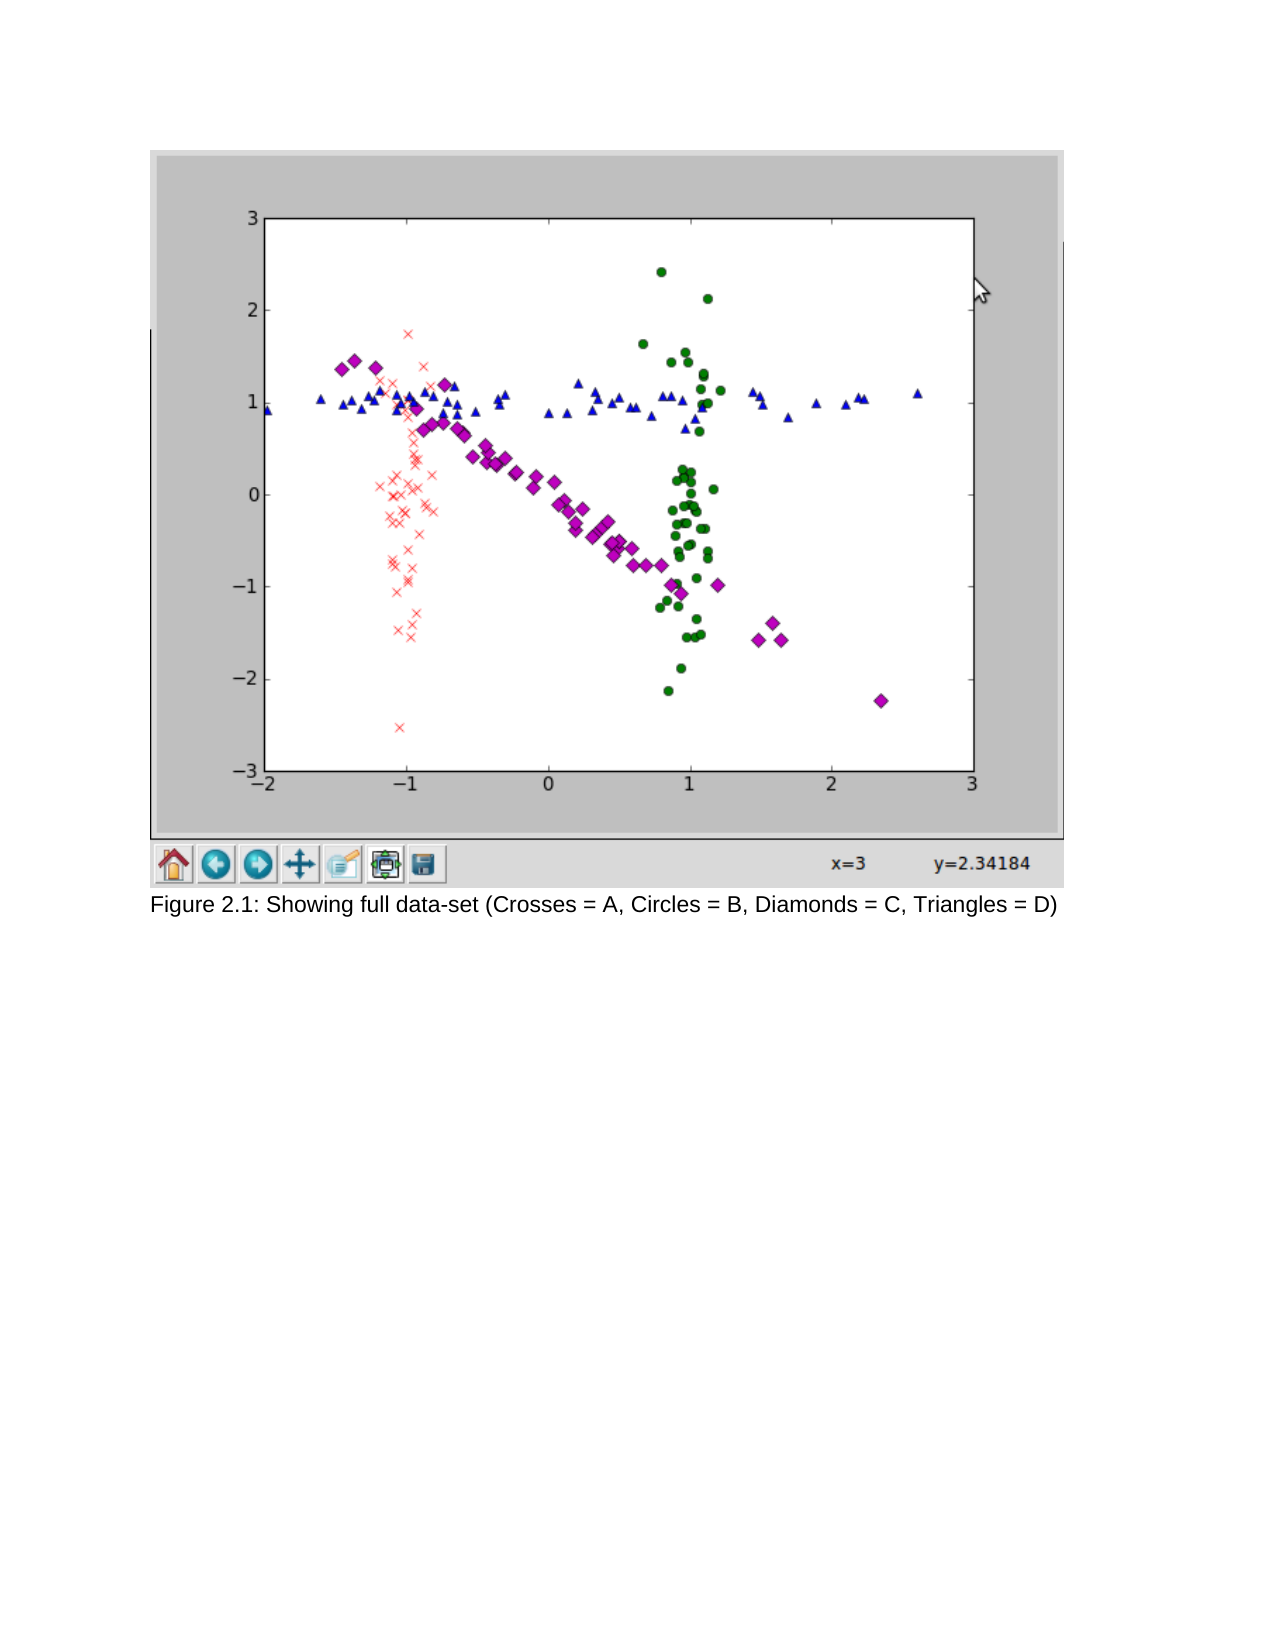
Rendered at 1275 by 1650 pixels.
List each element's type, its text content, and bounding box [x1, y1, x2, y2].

picture [150, 150, 1064, 888]
text Figure 2.1: Showing full data-set (Crosses = A, Circles = B, Diamonds = C, Triangles = D) [150, 891, 1125, 917]
